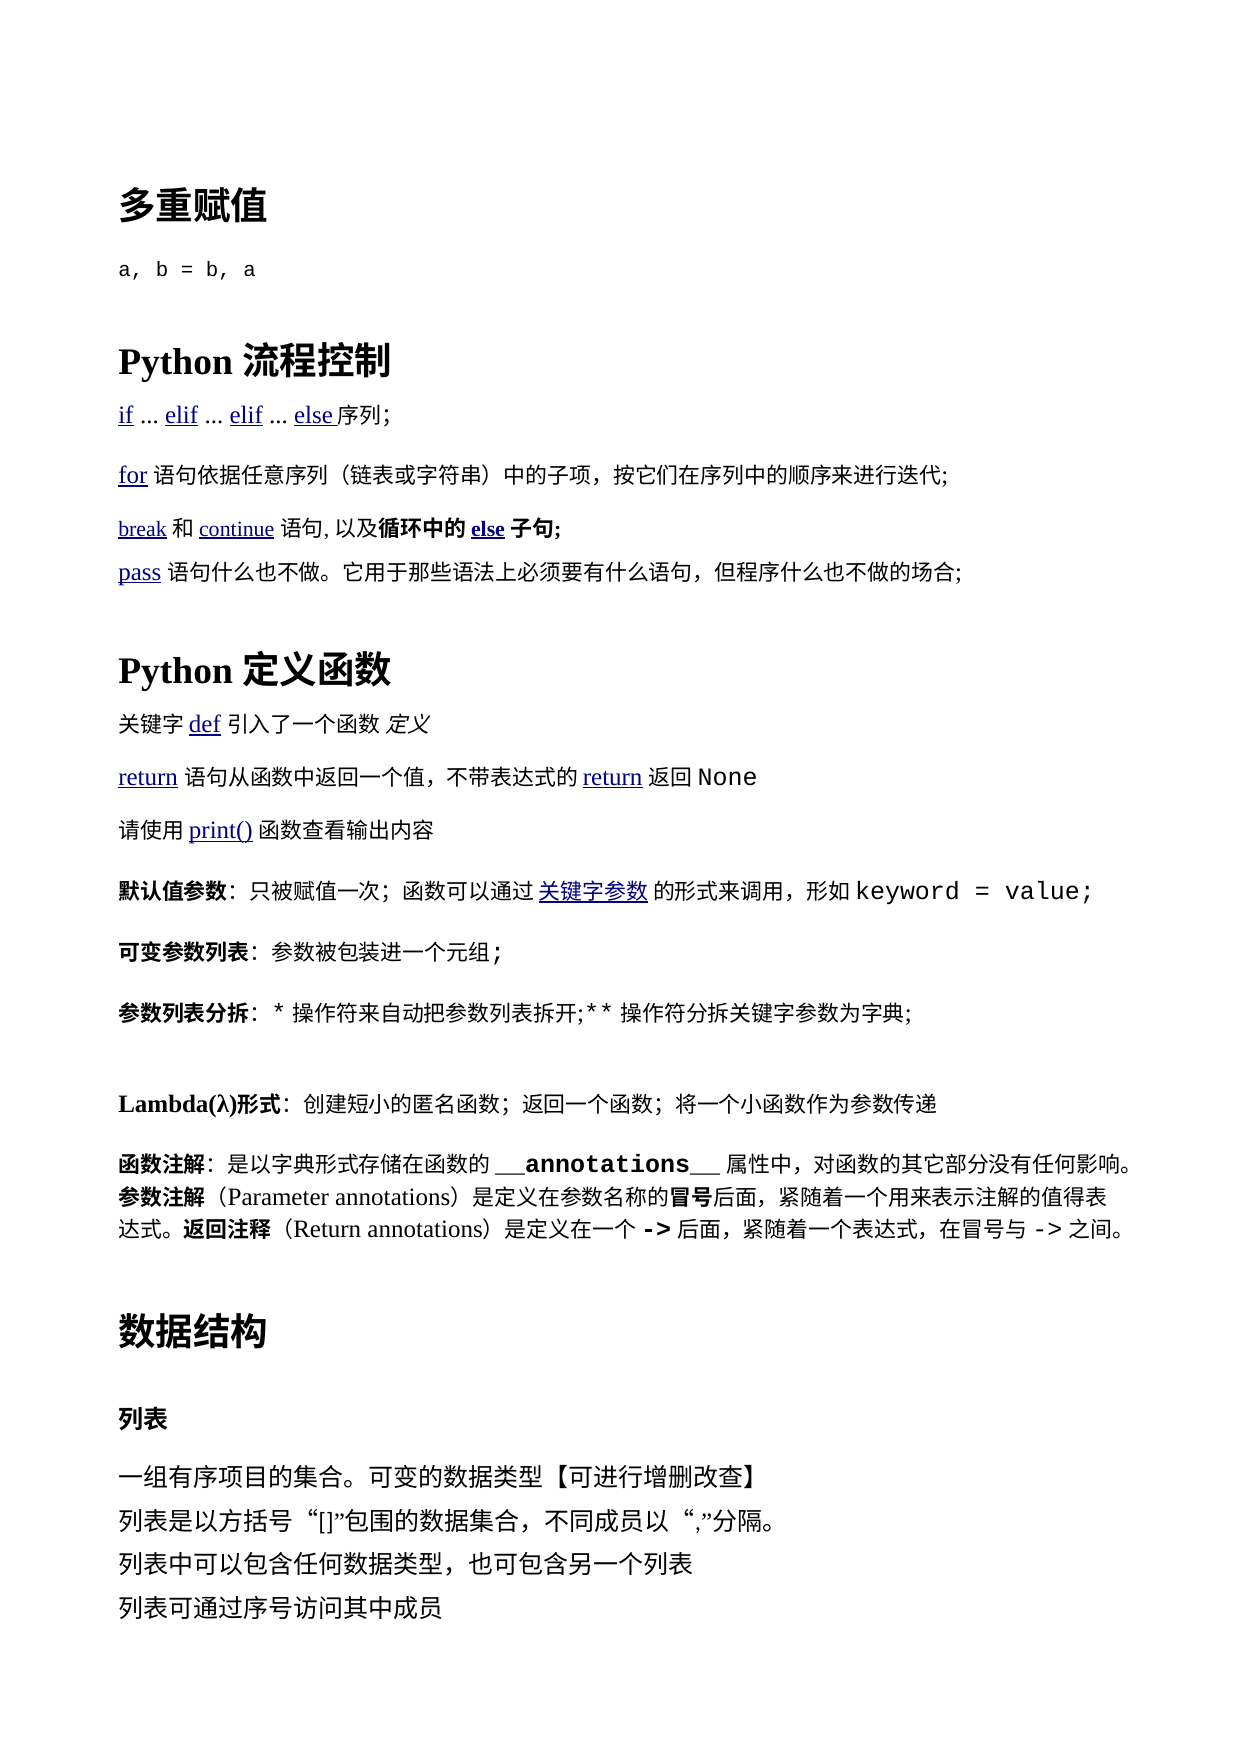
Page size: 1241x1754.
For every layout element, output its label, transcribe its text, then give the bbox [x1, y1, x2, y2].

text pass 语句什么也不做。它用于那些语法上必须要有什么语句，但程序什么也不做的场合; [118, 555, 1122, 586]
text 多重赋值 [118, 176, 1122, 230]
text a, b = b, a [118, 259, 1122, 282]
text 参数列表分拆：* 操作符来自动把参数列表拆开;** 操作符分拆关键字参数为字典; [118, 996, 1122, 1029]
text 请使用 print() 函数查看输出内容 [118, 813, 1122, 845]
text for 语句依据任意序列（链表或字符串）中的子项，按它们在序列中的顺序来进行迭代; [118, 458, 1122, 490]
subtitle Python 定义函数 [118, 640, 1122, 694]
text 默认值参数：只被赋值一次；函数可以通过 关键字参数 的形式来调用，形如 keyword = value; [118, 874, 1122, 907]
text 一组有序项目的集合。可变的数据类型【可进行增删改查】 [118, 1458, 1122, 1494]
text 列表是以方括号“[]”包围的数据集合，不同成员以“,”分隔。 [118, 1501, 1122, 1537]
subtitle break 和 continue 语句, 以及循环中的 else 子句; [118, 511, 1122, 542]
text 数据结构 [118, 1302, 1122, 1357]
text 列表中可以包含任何数据类型，也可包含另一个列表 [118, 1544, 1122, 1581]
text if ... elif ... elif ... else序列； [118, 398, 1122, 429]
text 可变参数列表：参数被包装进一个元组; [118, 935, 1122, 968]
text return 语句从函数中返回一个值，不带表达式的 return 返回 None [118, 759, 1122, 792]
subtitle Python 流程控制 [118, 331, 1122, 385]
text 函数注解：是以字典形式存储在函数的 __annotations__ 属性中，对函数的其它部分没有任何影响。参数注解（Parameter annotations）是定义在参数名称的冒号后面，紧随着一个用来表示注解的值得表达式。返回注释（Return annotations）是定义在一个 -> 后面，紧随着一个表达式，在冒号与 -> 之间。 [118, 1147, 1122, 1245]
text 关键字 def 引入了一个函数 定义 [118, 707, 1122, 739]
text 列表可通过序号访问其中成员 [118, 1588, 1122, 1624]
text 列表 [118, 1400, 1122, 1436]
text Lambda(λ)形式：创建短小的匿名函数；返回一个函数；将一个小函数作为参数传递 [118, 1087, 1122, 1118]
